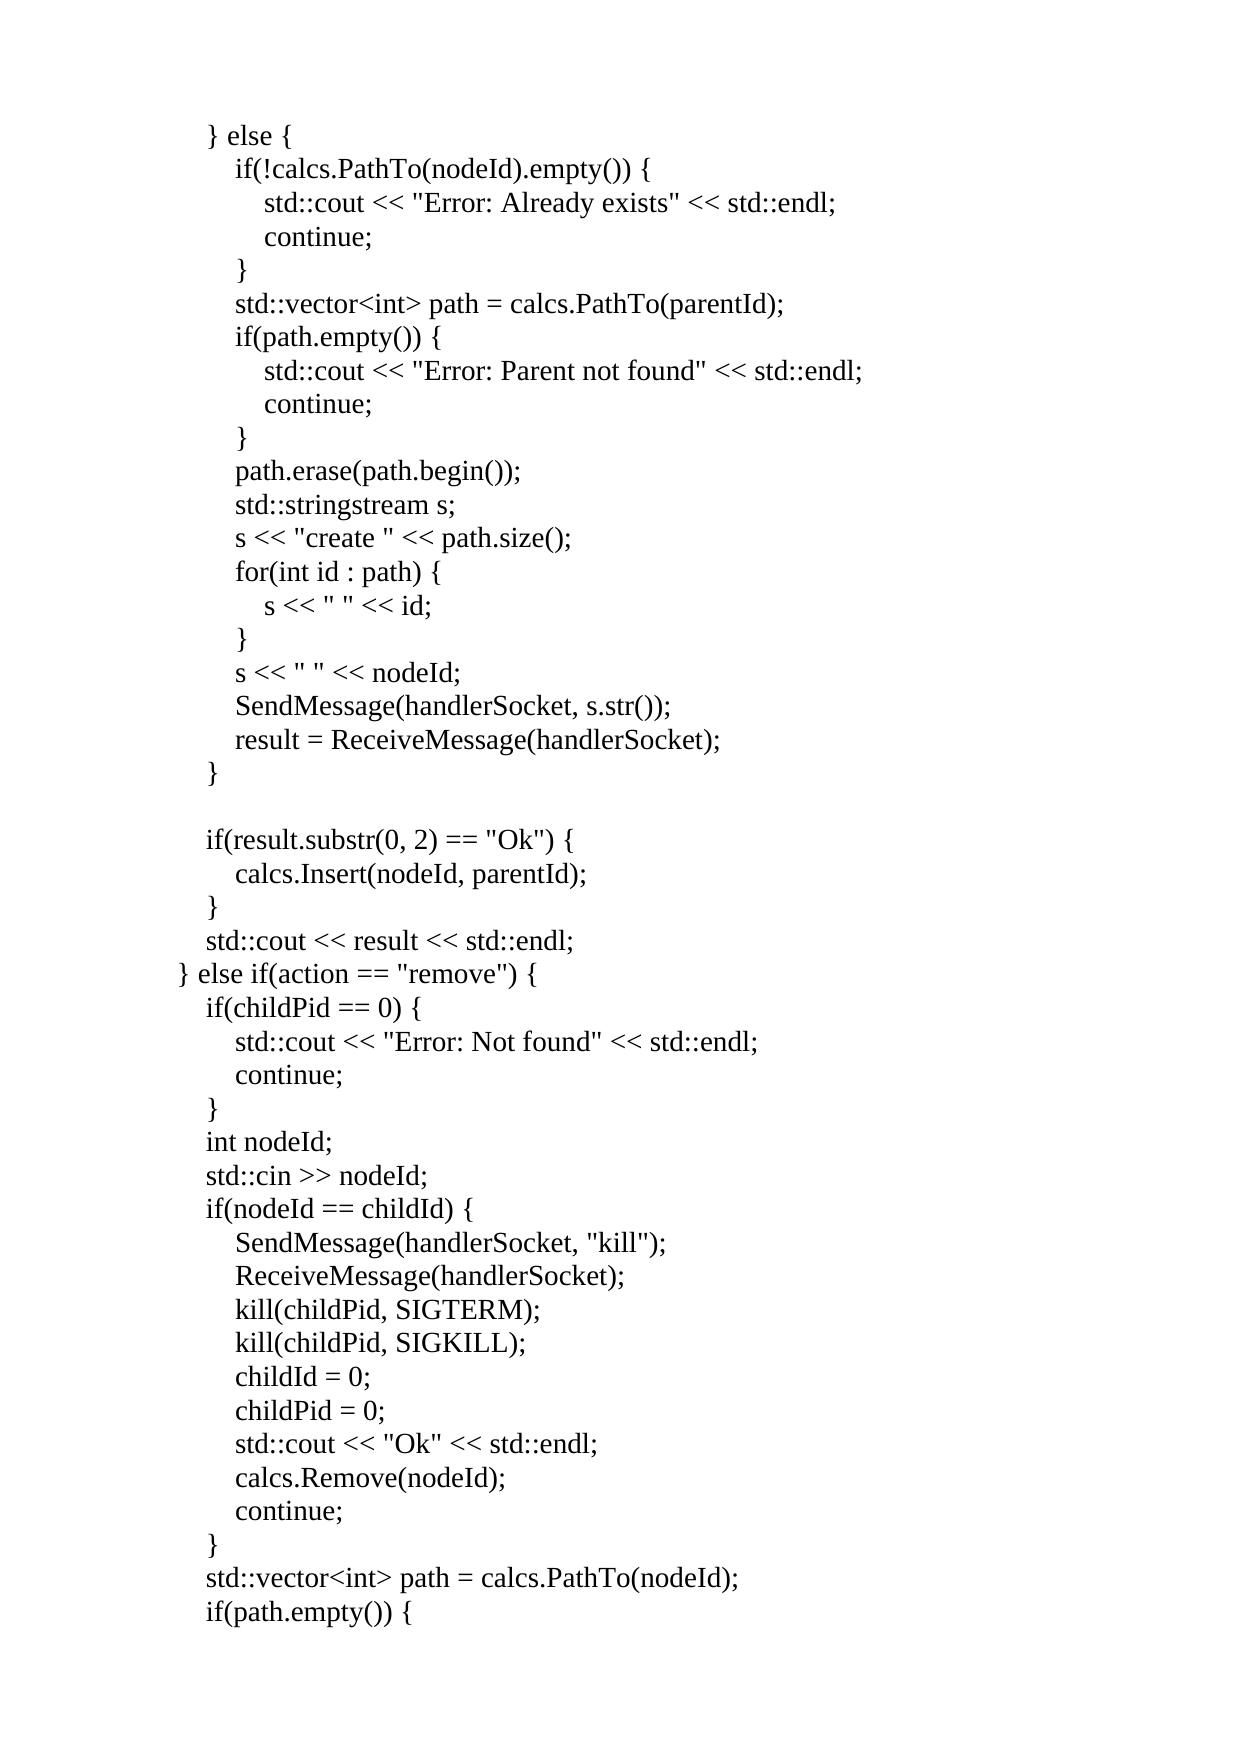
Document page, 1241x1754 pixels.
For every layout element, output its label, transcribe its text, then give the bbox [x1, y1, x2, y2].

text if(result.substr(0, 2) == "Ok") { [118, 822, 1122, 856]
text childId = 0; [118, 1359, 1122, 1393]
text std::vector<int> path = calcs.PathTo(parentId); [118, 286, 1122, 319]
text childPid = 0; [118, 1393, 1122, 1426]
text std::cout << result << std::endl; [118, 923, 1122, 957]
text if(path.empty()) { [118, 319, 1122, 353]
text path.erase(path.begin()); [118, 453, 1122, 487]
text std::cin >> nodeId; [118, 1158, 1122, 1191]
text if(nodeId == childId) { [118, 1191, 1122, 1225]
text std::cout << "Error: Not found" << std::endl; [118, 1024, 1122, 1057]
text } [118, 252, 1122, 286]
text std::cout << "Error: Parent not found" << std::endl; [118, 353, 1122, 386]
text } [118, 420, 1122, 453]
text } [118, 755, 1122, 789]
text SendMessage(handlerSocket, "kill"); [118, 1225, 1122, 1258]
text kill(childPid, SIGKILL); [118, 1326, 1122, 1359]
text s << "create " << path.size(); [118, 521, 1122, 554]
text } else { [118, 118, 1122, 152]
text int nodeId; [118, 1124, 1122, 1158]
text } [118, 1527, 1122, 1560]
text calcs.Remove(nodeId); [118, 1460, 1122, 1493]
text calcs.Insert(nodeId, parentId); [118, 856, 1122, 889]
text continue; [118, 1493, 1122, 1527]
text continue; [118, 219, 1122, 252]
text if(!calcs.PathTo(nodeId).empty()) { [118, 152, 1122, 185]
text } [118, 621, 1122, 655]
text continue; [118, 1057, 1122, 1091]
text kill(childPid, SIGTERM); [118, 1292, 1122, 1326]
text std::cout << "Ok" << std::endl; [118, 1426, 1122, 1460]
text s << " " << id; [118, 588, 1122, 621]
text for(int id : path) { [118, 554, 1122, 588]
text if(childPid == 0) { [118, 990, 1122, 1024]
text std::stringstream s; [118, 487, 1122, 521]
text result = ReceiveMessage(handlerSocket); [118, 722, 1122, 755]
text } [118, 889, 1122, 923]
text SendMessage(handlerSocket, s.str()); [118, 688, 1122, 722]
text s << " " << nodeId; [118, 655, 1122, 688]
text std::cout << "Error: Already exists" << std::endl; [118, 185, 1122, 219]
text continue; [118, 386, 1122, 420]
text ReceiveMessage(handlerSocket); [118, 1258, 1122, 1292]
text } [118, 1091, 1122, 1124]
text if(path.empty()) { [118, 1594, 1122, 1627]
text } else if(action == "remove") { [118, 957, 1122, 990]
text std::vector<int> path = calcs.PathTo(nodeId); [118, 1560, 1122, 1594]
